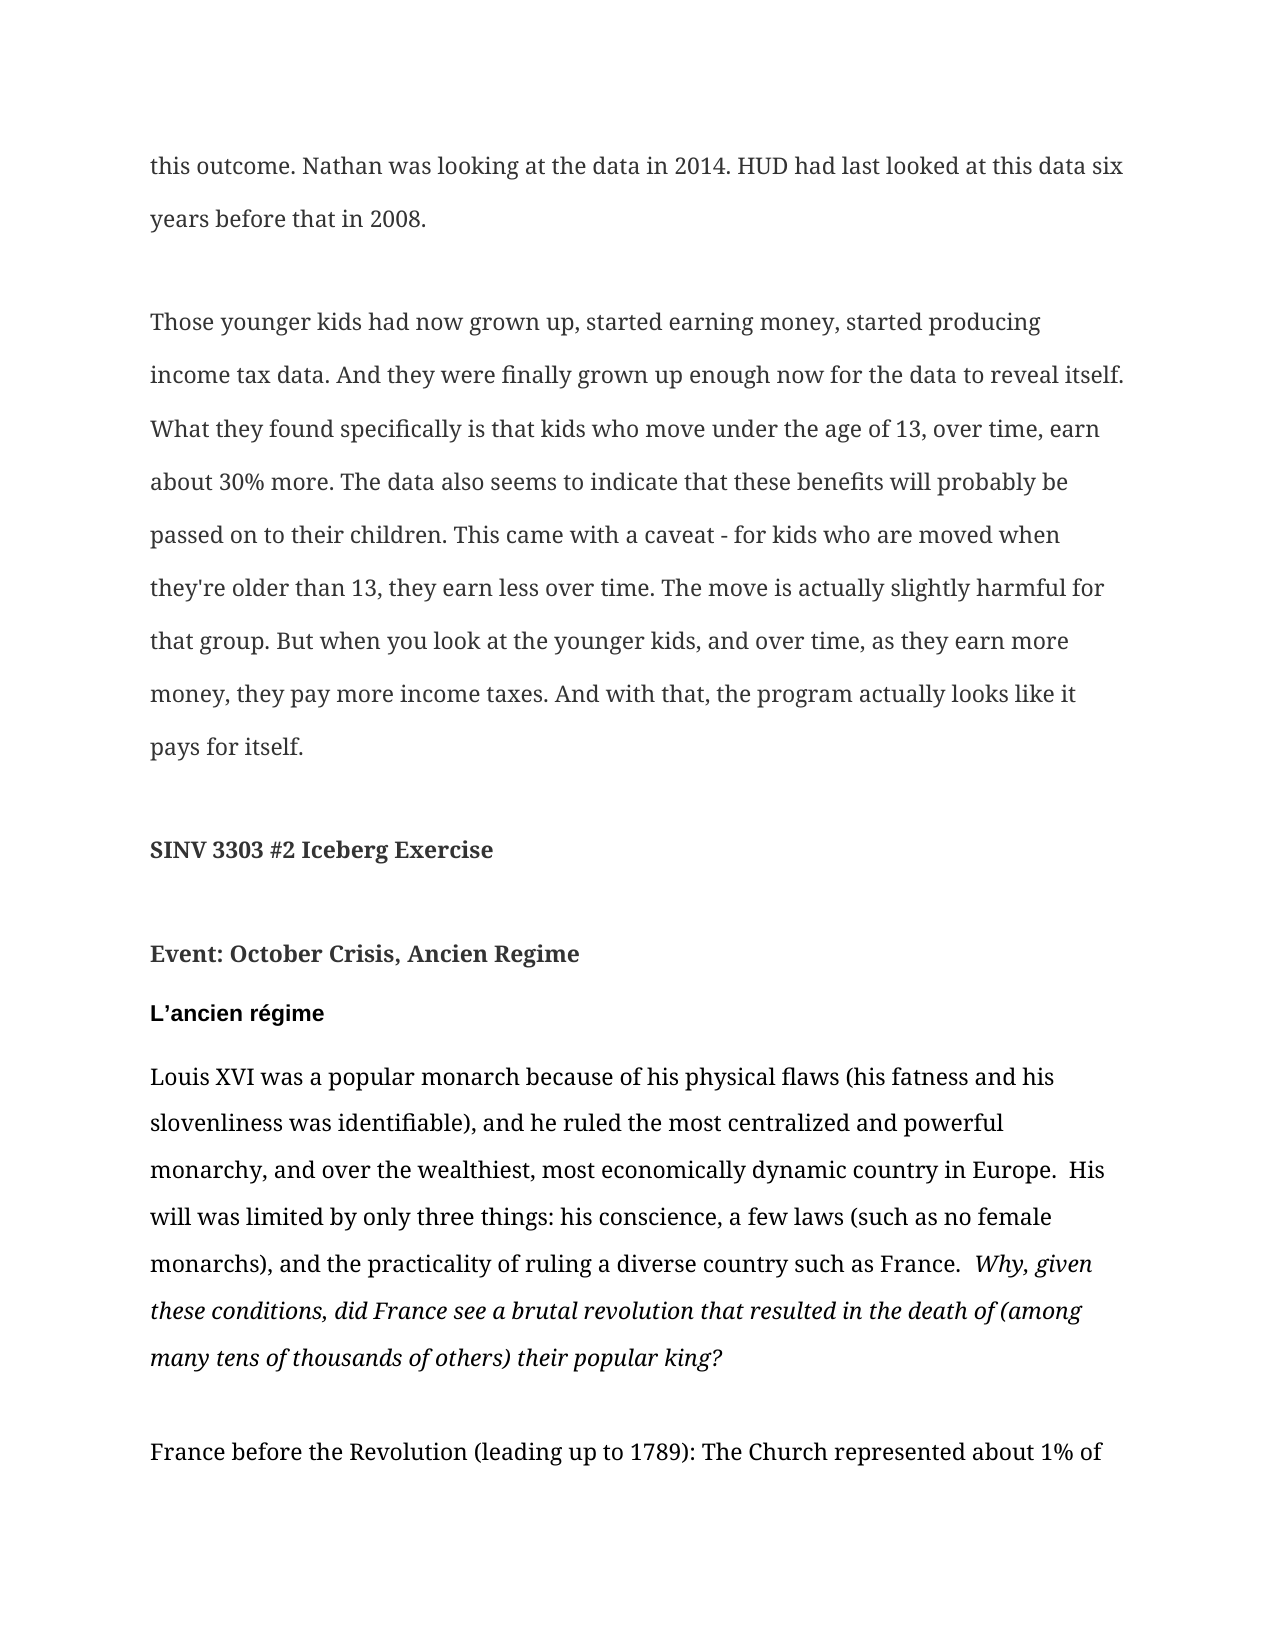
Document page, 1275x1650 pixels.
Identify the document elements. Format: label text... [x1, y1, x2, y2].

text Event: October Crisis, Ancien Regime [127, 937, 1148, 969]
text this outcome. Nathan was looking at the data in 2014. HUD had last looked at this data six years before that in 2008. [150, 150, 1125, 234]
text Those younger kids had now grown up, started earning money, started producing income tax data. And they were finally grown up enough now for the data to reveal itself. What they found specifically is that kids who move under the age of 13, over time, earn about 30% more. The data also seems to indicate that these benefits will probably be passed on to their children. This came with a caveat - for kids who are moved when they're older than 13, they earn less over time. The move is actually slightly harmful for that group. But when you look at the younger kids, and over time, as they earn more money, they pay more income taxes. And with that, the program actually looks like it pays for itself. [127, 306, 1148, 762]
text SINV 3303 #2 Iceberg Exercise [127, 834, 1148, 866]
text France before the Revolution (leading up to 1789): The Church represented about 1% of [150, 1435, 1125, 1467]
text Louis XVI was a popular monarch because of his physical flaws (his fatness and his slovenliness was identifiable), and he ruled the most centralized and powerful monarchy, and over the wealthiest, most economically dynamic country in Europe. His will was limited by only three things: his conscience, a few laws (such as no female monarchs), and the practicality of ruling a diverse country such as France. Why, given these conditions, did France see a brutal revolution that resulted in the death of (among many tens of thousands of others) their popular king? [150, 1060, 1125, 1373]
text L’ancien régime [150, 1000, 1125, 1026]
